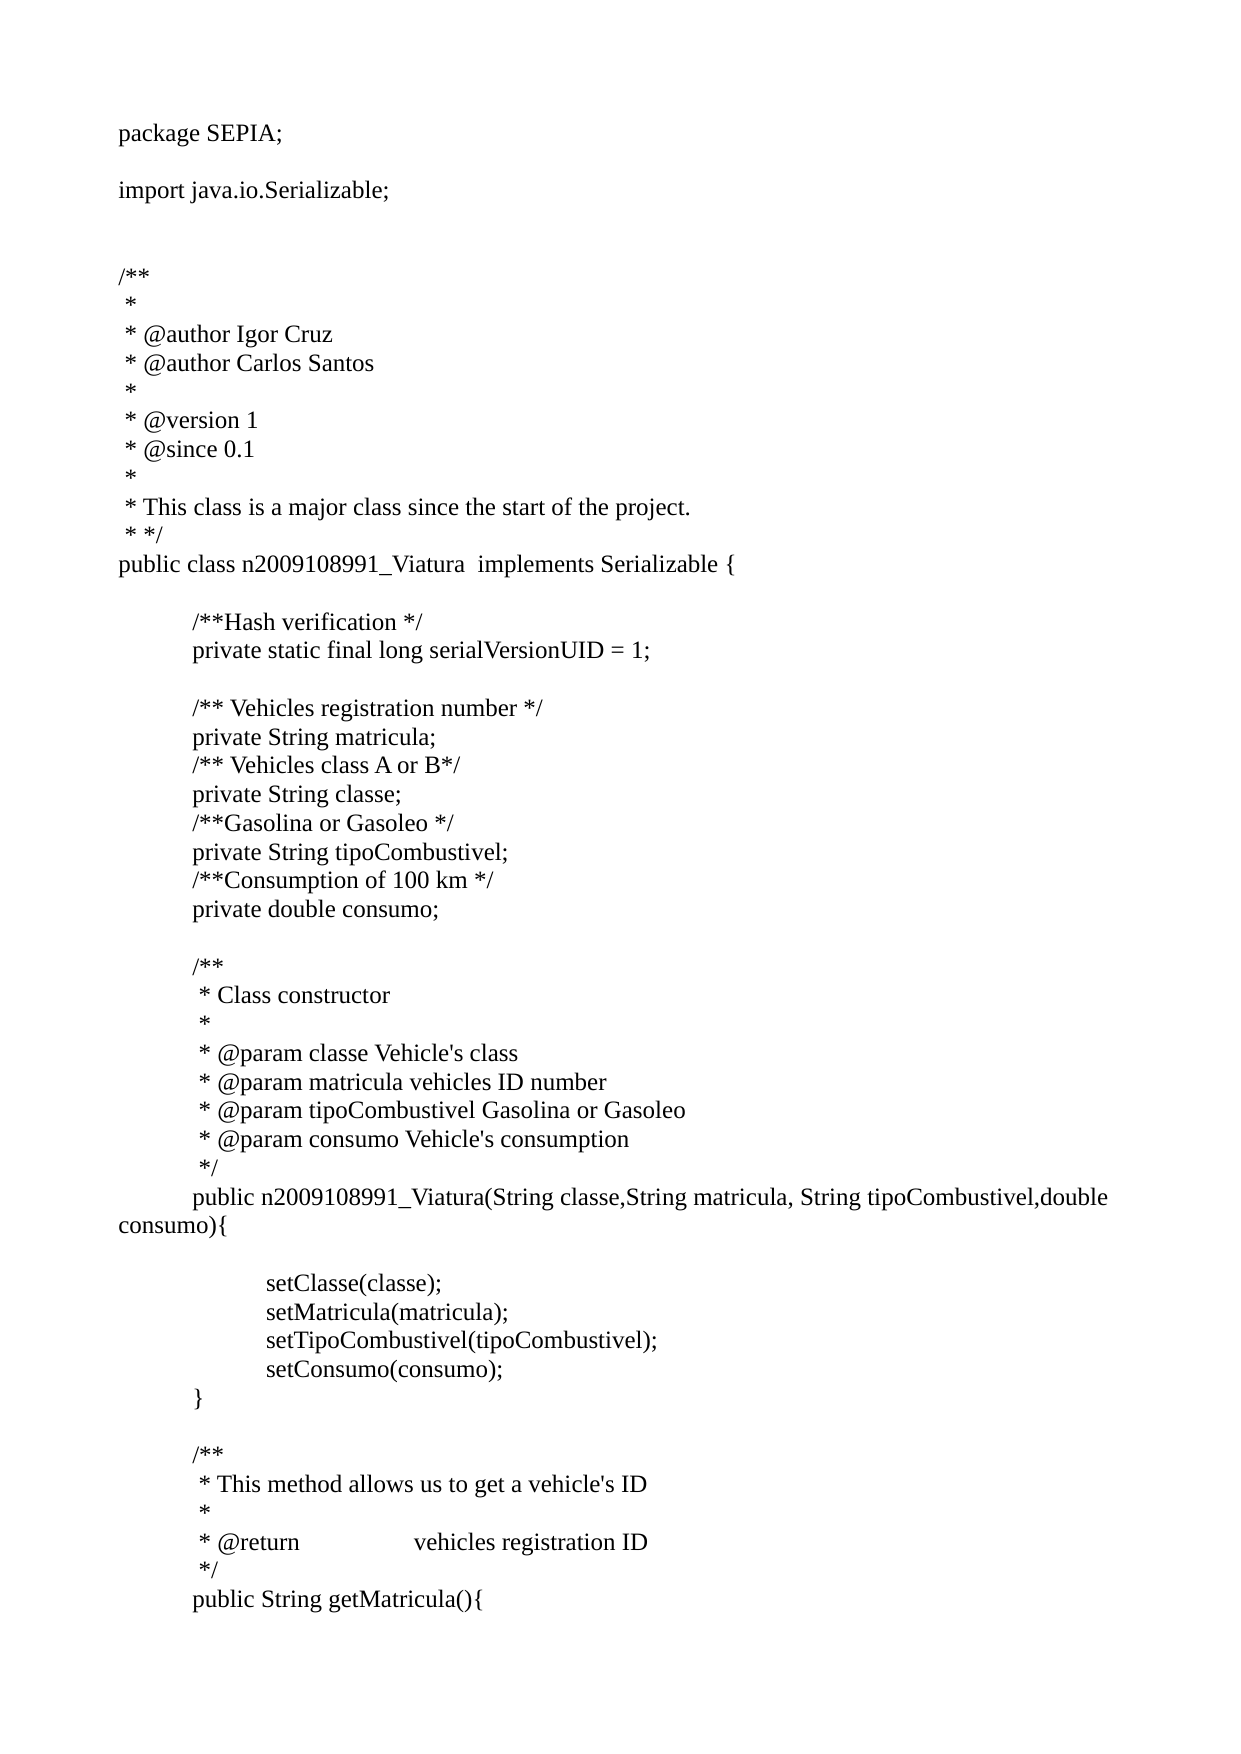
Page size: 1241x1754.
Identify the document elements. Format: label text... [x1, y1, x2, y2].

text private String tipoCombustivel; [118, 837, 1122, 866]
text public n2009108991_Viatura(String classe,String matricula, String tipoCombustivel,double consumo){ [118, 1182, 1122, 1239]
text /**Hash verification */ [118, 607, 1122, 636]
text private String matricula; [118, 722, 1122, 751]
text /** Vehicles registration number */ [118, 693, 1122, 722]
text import java.io.Serializable; [118, 176, 1122, 204]
text * [118, 1498, 1122, 1527]
text * @param tipoCombustivel Gasolina or Gasoleo [118, 1096, 1122, 1124]
text /**Consumption of 100 km */ [118, 866, 1122, 894]
text /**Gasolina or Gasoleo */ [118, 808, 1122, 837]
text setConsumo(consumo); [118, 1354, 1122, 1383]
text package SEPIA; [118, 118, 1122, 147]
text * @return vehicles registration ID [118, 1527, 1122, 1556]
text * [118, 377, 1122, 406]
text * [118, 291, 1122, 319]
text } [118, 1383, 1122, 1412]
text * @param consumo Vehicle's consumption [118, 1124, 1122, 1153]
text /** [118, 952, 1122, 981]
text public class n2009108991_Viatura implements Serializable { [118, 549, 1122, 578]
text public String getMatricula(){ [118, 1584, 1122, 1613]
text /** [118, 1441, 1122, 1469]
text * This class is a major class since the start of the project. [118, 492, 1122, 521]
text private double consumo; [118, 894, 1122, 923]
text private String classe; [118, 779, 1122, 808]
text * @version 1 [118, 406, 1122, 434]
text * */ [118, 521, 1122, 549]
text */ [118, 1556, 1122, 1584]
text * @author Igor Cruz [118, 319, 1122, 348]
text * @author Carlos Santos [118, 348, 1122, 377]
text * @since 0.1 [118, 434, 1122, 463]
text setMatricula(matricula); [118, 1297, 1122, 1326]
text * @param classe Vehicle's class [118, 1038, 1122, 1067]
text * [118, 463, 1122, 492]
text setClasse(classe); [118, 1268, 1122, 1297]
text * [118, 1009, 1122, 1038]
text * This method allows us to get a vehicle's ID [118, 1469, 1122, 1498]
text setTipoCombustivel(tipoCombustivel); [118, 1326, 1122, 1354]
text /** [118, 262, 1122, 291]
text * @param matricula vehicles ID number [118, 1067, 1122, 1096]
text */ [118, 1153, 1122, 1182]
text /** Vehicles class A or B*/ [118, 751, 1122, 779]
text private static final long serialVersionUID = 1; [118, 636, 1122, 664]
text * Class constructor [118, 981, 1122, 1009]
